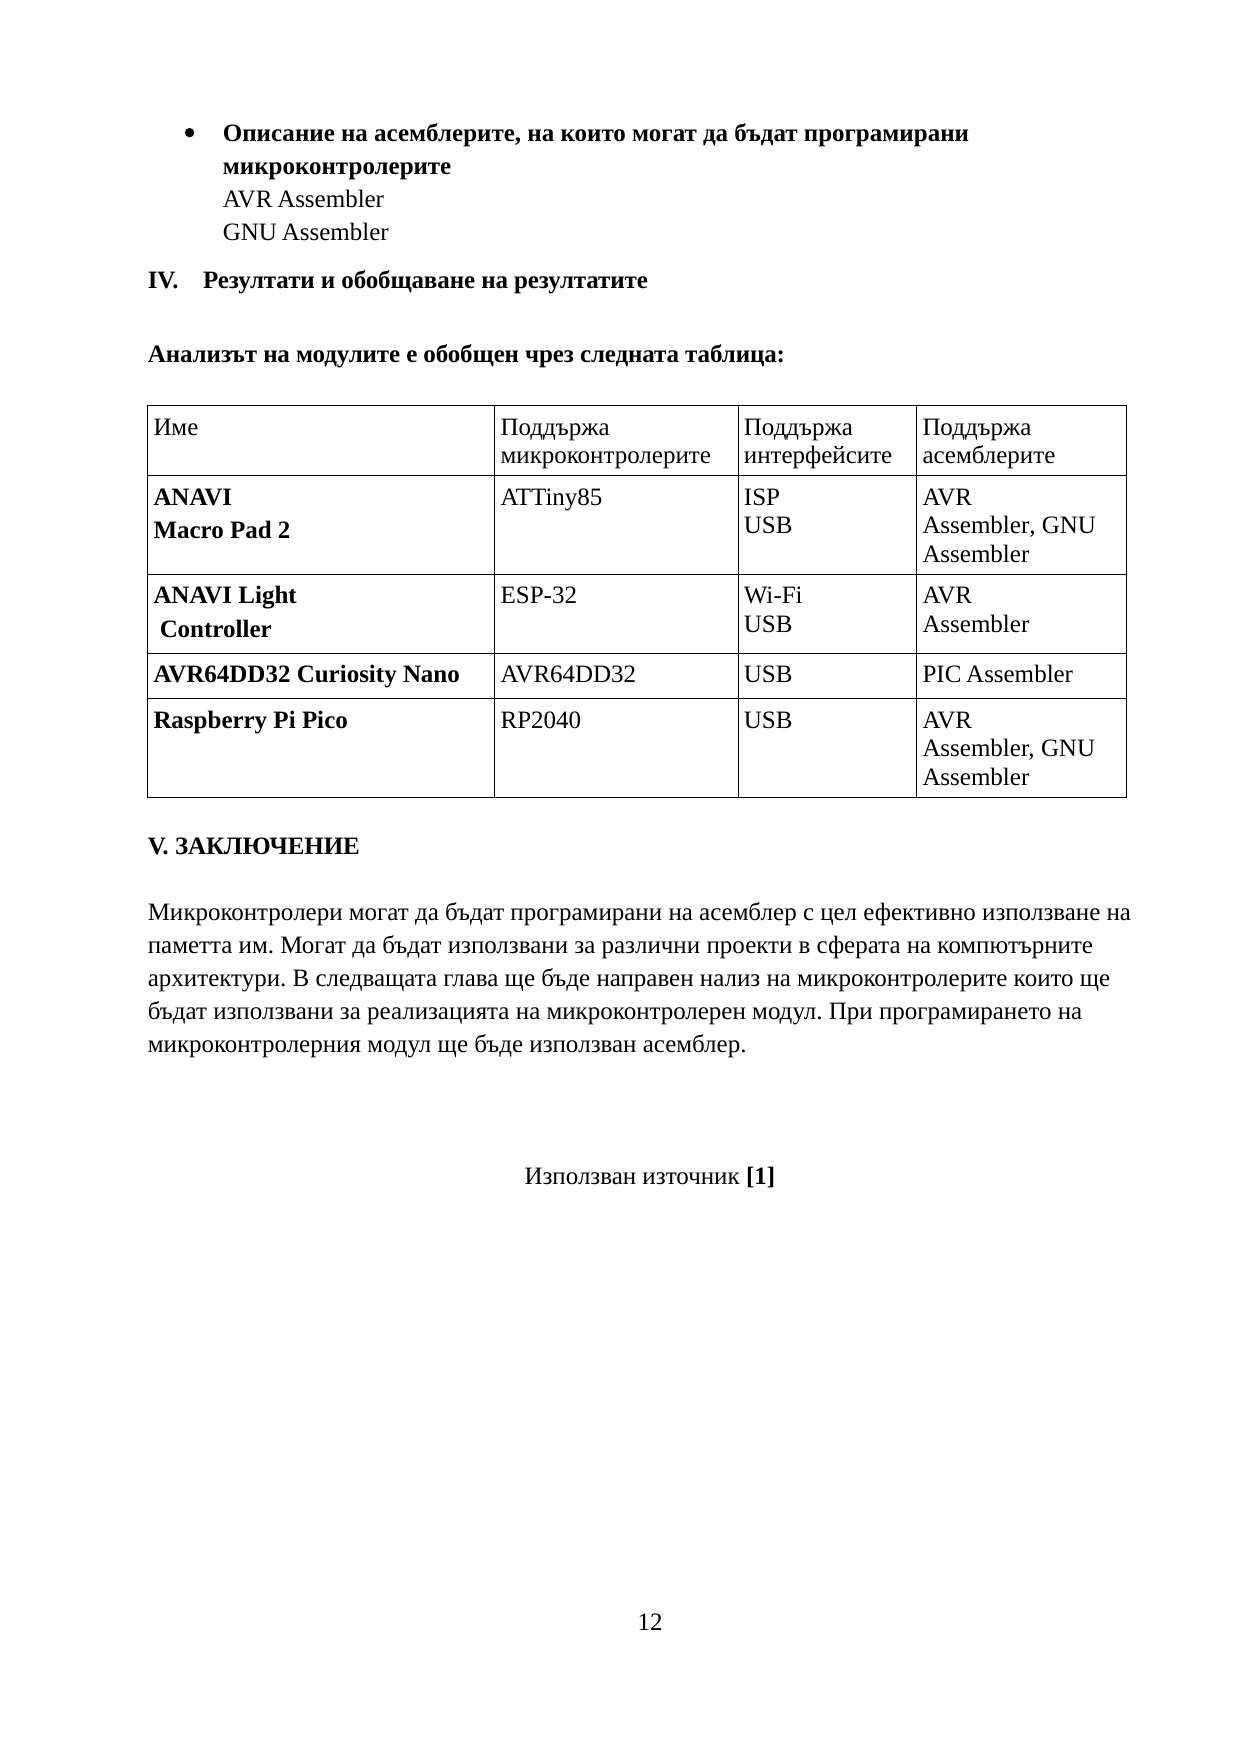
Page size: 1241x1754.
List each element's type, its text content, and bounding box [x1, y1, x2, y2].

table_cell AVR64DD32 [495, 654, 738, 698]
table_header Поддържа интерфейсите [739, 406, 916, 475]
text V. ЗАКЛЮЧЕНИЕ [148, 831, 1152, 859]
table_header Поддържа микроконтролерите [495, 406, 738, 475]
table_cell USB [739, 699, 916, 797]
table_cell ANAVI Macro Pad 2 [148, 476, 494, 574]
text Микроконтролери могат да бъдат програмирани на асемблер с цел ефективно използване на паметта им. Могат да бъдат използвани за различни проекти в сферата на компютърните архитектури. В следващата глава ще бъде направен нализ на микроконтролерите които ще бъдат използвани за реализацията на микроконтролерен модул. При програмирането на микроконтролерния модул ще бъде използван асемблер. [148, 897, 1152, 1058]
table_cell ISP USB [739, 476, 916, 574]
table_cell RP2040 [495, 699, 738, 797]
table_cell AVR Assembler, GNU Assembler [917, 699, 1126, 797]
list Описание на асемблерите, на които могат да бъдат програмирани микроконтролерите [185, 118, 1152, 180]
text GNU Assembler [223, 217, 1152, 246]
subtitle IV. Резултати и обобщаване на резултатите [148, 265, 1152, 293]
table_cell ATTiny85 [495, 476, 738, 574]
table_cell AVR64DD32 Curiosity Nano [148, 654, 494, 698]
table_cell Wi-Fi USB [739, 575, 916, 652]
table_cell Raspberry Pi Pico [148, 699, 494, 797]
text Анализът на модулите е обобщен чрез следната таблица: [148, 339, 1152, 368]
text AVR Assembler [223, 184, 1152, 213]
table_cell PIC Assembler [917, 654, 1126, 698]
table_cell USB [739, 654, 916, 698]
table_cell AVR Assembler, GNU Assembler [917, 476, 1126, 574]
table_cell ANAVI Light Controller [148, 575, 494, 652]
table_header Поддържа асемблерите [917, 406, 1126, 475]
table_cell AVR Assembler [917, 575, 1126, 652]
table_cell ESP-32 [495, 575, 738, 652]
table_header Име [148, 406, 494, 475]
text Използван източник [1] [148, 1161, 1152, 1190]
